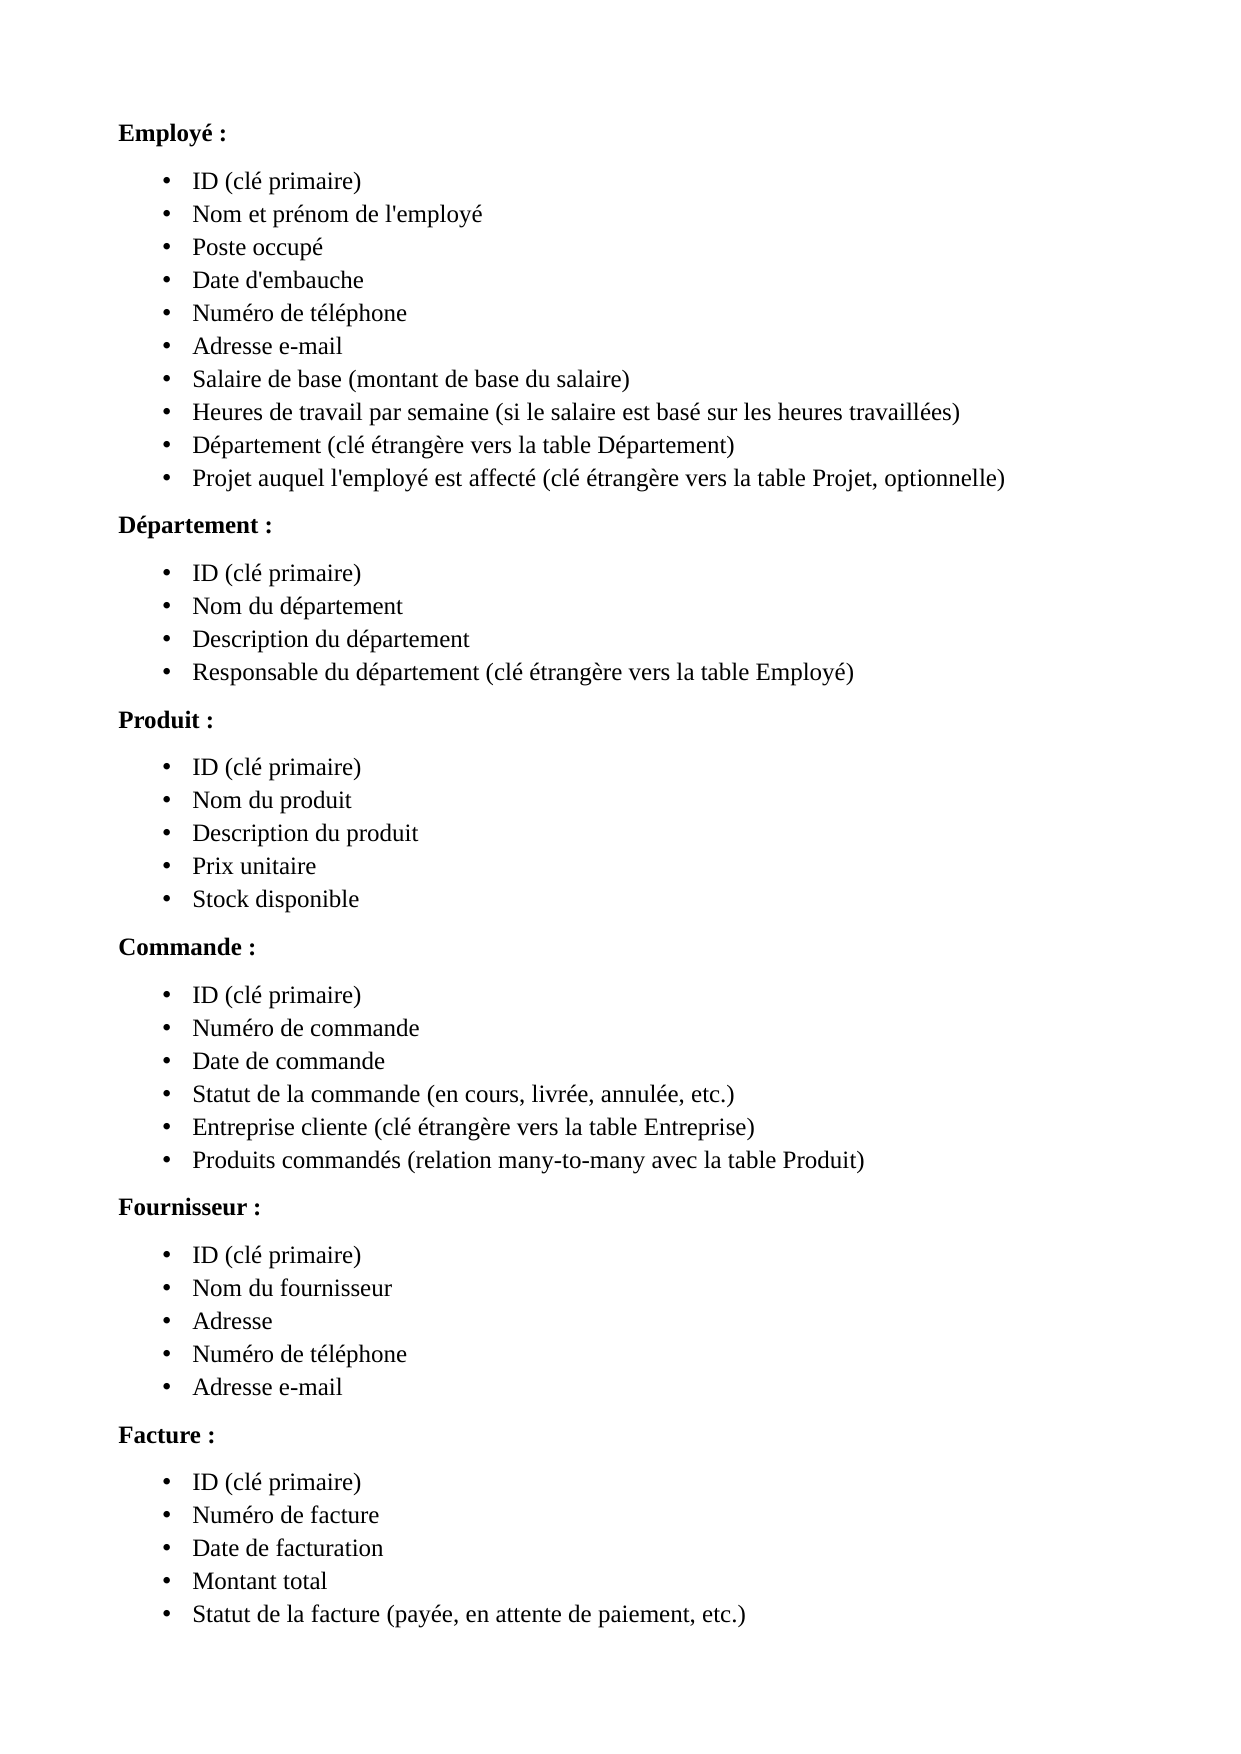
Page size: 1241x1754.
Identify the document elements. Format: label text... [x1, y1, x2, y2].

list Numéro de téléphone [162, 1339, 1122, 1368]
list ID (clé primaire) [162, 752, 1122, 781]
list Département (clé étrangère vers la table Département) [162, 430, 1122, 459]
list Numéro de facture [162, 1500, 1122, 1529]
list Montant total [162, 1566, 1122, 1595]
list Statut de la facture (payée, en attente de paiement, etc.) [162, 1599, 1122, 1628]
list Statut de la commande (en cours, livrée, annulée, etc.) [162, 1079, 1122, 1107]
list ID (clé primaire) [162, 1240, 1122, 1269]
list Prix unitaire [162, 851, 1122, 880]
list Date de facturation [162, 1533, 1122, 1562]
list ID (clé primaire) [162, 166, 1122, 194]
list Nom du produit [162, 785, 1122, 814]
text Département : [118, 511, 1122, 539]
list Nom et prénom de l'employé [162, 199, 1122, 227]
list Nom du département [162, 591, 1122, 620]
list Adresse e-mail [162, 1372, 1122, 1401]
list Numéro de commande [162, 1013, 1122, 1041]
list Adresse [162, 1306, 1122, 1335]
list Responsable du département (clé étrangère vers la table Employé) [162, 657, 1122, 686]
list Heures de travail par semaine (si le salaire est basé sur les heures travaillées) [162, 397, 1122, 426]
list Description du produit [162, 818, 1122, 847]
text Employé : [118, 118, 1122, 147]
list Date d'embauche [162, 265, 1122, 293]
list ID (clé primaire) [162, 1467, 1122, 1496]
list Description du département [162, 624, 1122, 653]
list Numéro de téléphone [162, 298, 1122, 327]
list Poste occupé [162, 232, 1122, 261]
list ID (clé primaire) [162, 980, 1122, 1008]
text Produit : [118, 705, 1122, 733]
text Fournisseur : [118, 1192, 1122, 1221]
list Stock disponible [162, 884, 1122, 913]
text Facture : [118, 1420, 1122, 1448]
list Entreprise cliente (clé étrangère vers la table Entreprise) [162, 1112, 1122, 1141]
list Date de commande [162, 1046, 1122, 1074]
list Projet auquel l'employé est affecté (clé étrangère vers la table Projet, optionnelle) [162, 463, 1122, 492]
list Adresse e-mail [162, 331, 1122, 359]
list Produits commandés (relation many-to-many avec la table Produit) [162, 1145, 1122, 1173]
list Salaire de base (montant de base du salaire) [162, 364, 1122, 393]
list Nom du fournisseur [162, 1273, 1122, 1302]
list ID (clé primaire) [162, 558, 1122, 587]
text Commande : [118, 932, 1122, 961]
